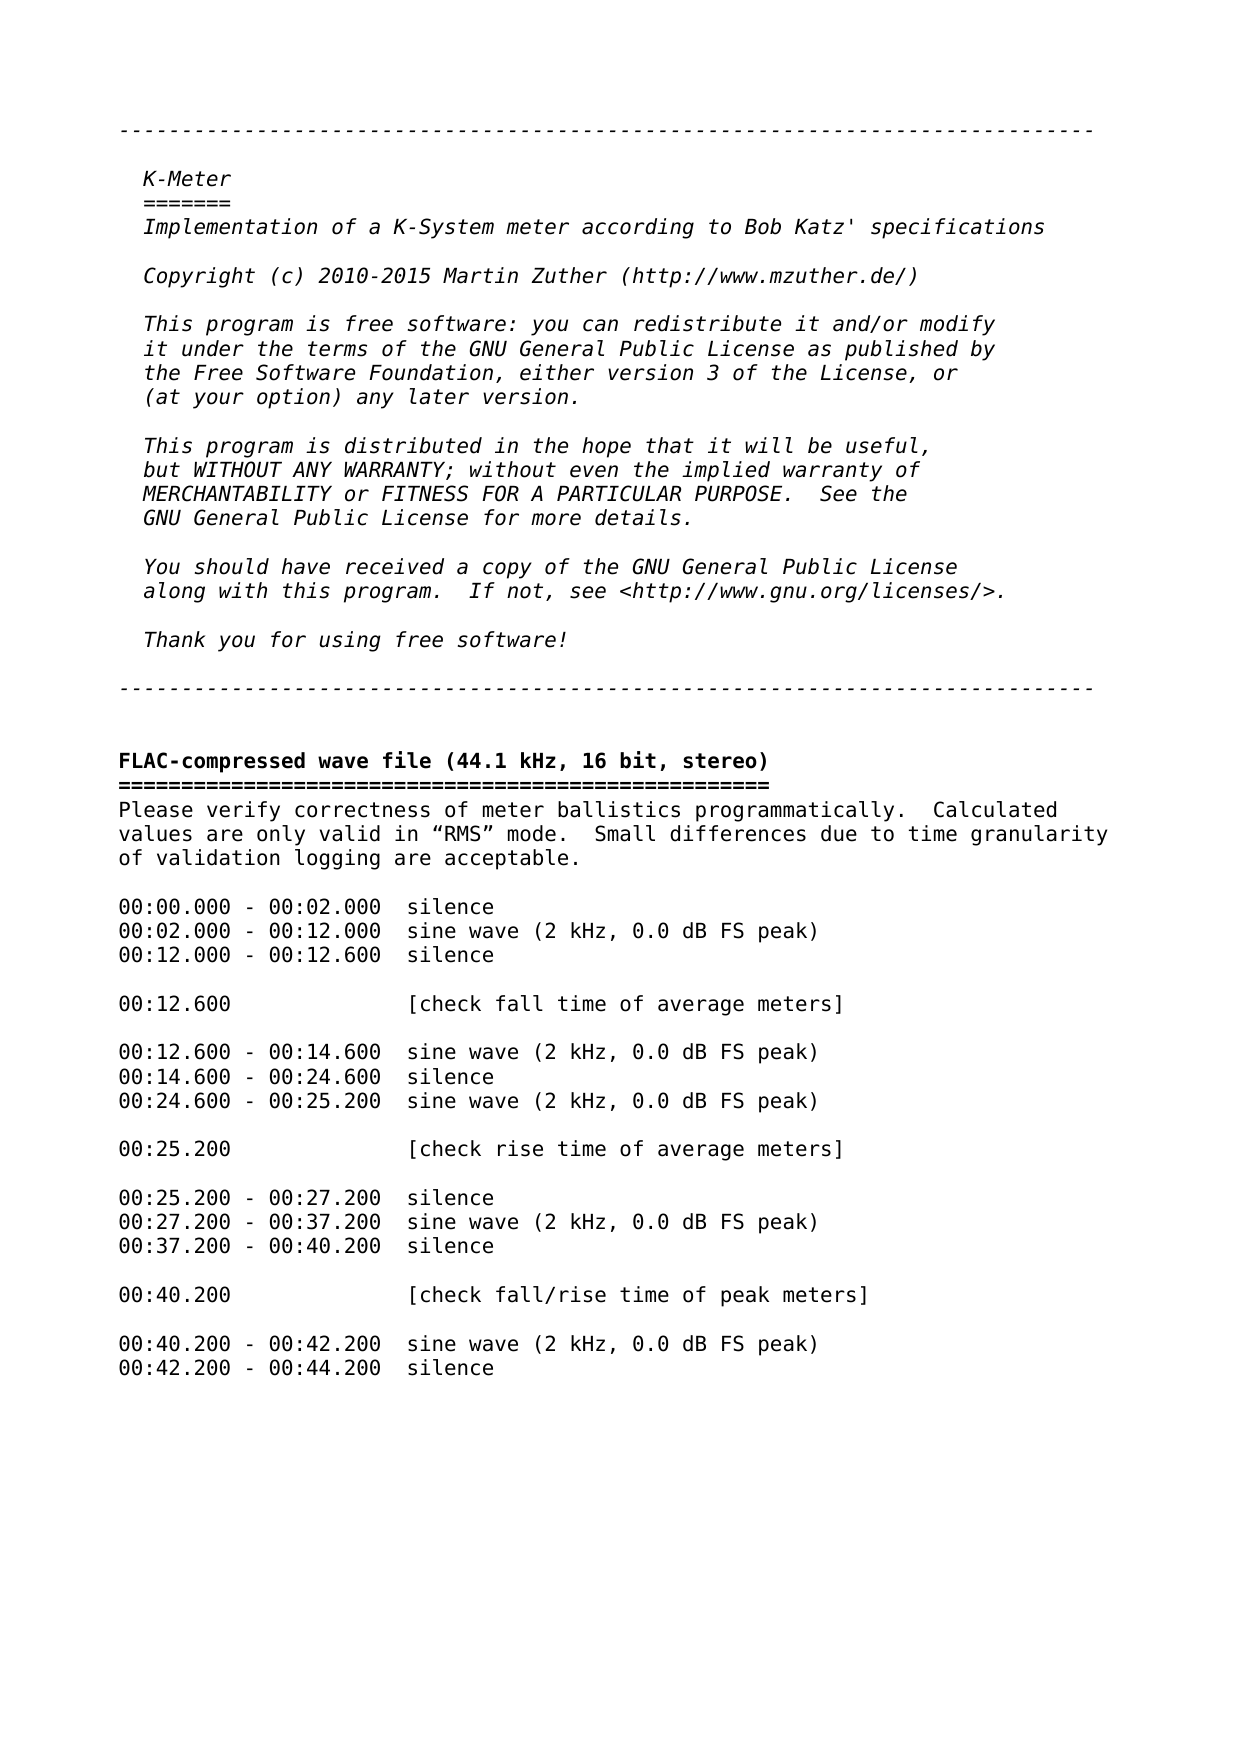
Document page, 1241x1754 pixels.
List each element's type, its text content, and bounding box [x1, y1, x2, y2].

text the Free Software Foundation, either version 3 of the License, or [118, 361, 1122, 385]
text 00:12.600 [check fall time of average meters] [118, 992, 1122, 1016]
text 00:25.200 [check rise time of average meters] [118, 1137, 1122, 1162]
text 00:42.200 - 00:44.200 silence [118, 1356, 1122, 1380]
text ==================================================== [118, 773, 1122, 798]
text along with this program. If not, see <http://www.gnu.org/licenses/>. [118, 579, 1122, 603]
text 00:12.600 - 00:14.600 sine wave (2 kHz, 0.0 dB FS peak) [118, 1040, 1122, 1065]
text You should have received a copy of the GNU General Public License [118, 555, 1122, 579]
text This program is free software: you can redistribute it and/or modify [118, 312, 1122, 337]
text Thank you for using free software! [118, 628, 1122, 652]
text 00:12.000 - 00:12.600 silence [118, 943, 1122, 968]
text 00:37.200 - 00:40.200 silence [118, 1234, 1122, 1259]
text FLAC-compressed wave file (44.1 kHz, 16 bit, stereo) [118, 749, 1122, 773]
text GNU General Public License for more details. [118, 506, 1122, 531]
text 00:40.200 - 00:42.200 sine wave (2 kHz, 0.0 dB FS peak) [118, 1332, 1122, 1356]
text it under the terms of the GNU General Public License as published by [118, 337, 1122, 361]
text 00:27.200 - 00:37.200 sine wave (2 kHz, 0.0 dB FS peak) [118, 1210, 1122, 1234]
text but WITHOUT ANY WARRANTY; without even the implied warranty of [118, 458, 1122, 482]
text ------------------------------------------------------------------------------ [118, 676, 1122, 701]
text 00:40.200 [check fall/rise time of peak meters] [118, 1283, 1122, 1307]
text This program is distributed in the hope that it will be useful, [118, 434, 1122, 458]
text 00:25.200 - 00:27.200 silence [118, 1186, 1122, 1210]
text 00:14.600 - 00:24.600 silence [118, 1065, 1122, 1089]
text ------------------------------------------------------------------------------ [118, 118, 1122, 142]
text K-Meter [118, 167, 1122, 191]
text MERCHANTABILITY or FITNESS FOR A PARTICULAR PURPOSE. See the [118, 482, 1122, 506]
text Please verify correctness of meter ballistics programmatically. Calculated values are only valid in “RMS” mode. Small differences due to time granularity of validation logging are acceptable. [118, 798, 1122, 871]
text ======= [118, 191, 1122, 215]
text Copyright (c) 2010-2015 Martin Zuther (http://www.mzuther.de/) [118, 264, 1122, 288]
text 00:00.000 - 00:02.000 silence [118, 895, 1122, 919]
text (at your option) any later version. [118, 385, 1122, 409]
text 00:24.600 - 00:25.200 sine wave (2 kHz, 0.0 dB FS peak) [118, 1089, 1122, 1113]
text Implementation of a K-System meter according to Bob Katz' specifications [118, 215, 1122, 239]
text 00:02.000 - 00:12.000 sine wave (2 kHz, 0.0 dB FS peak) [118, 919, 1122, 943]
